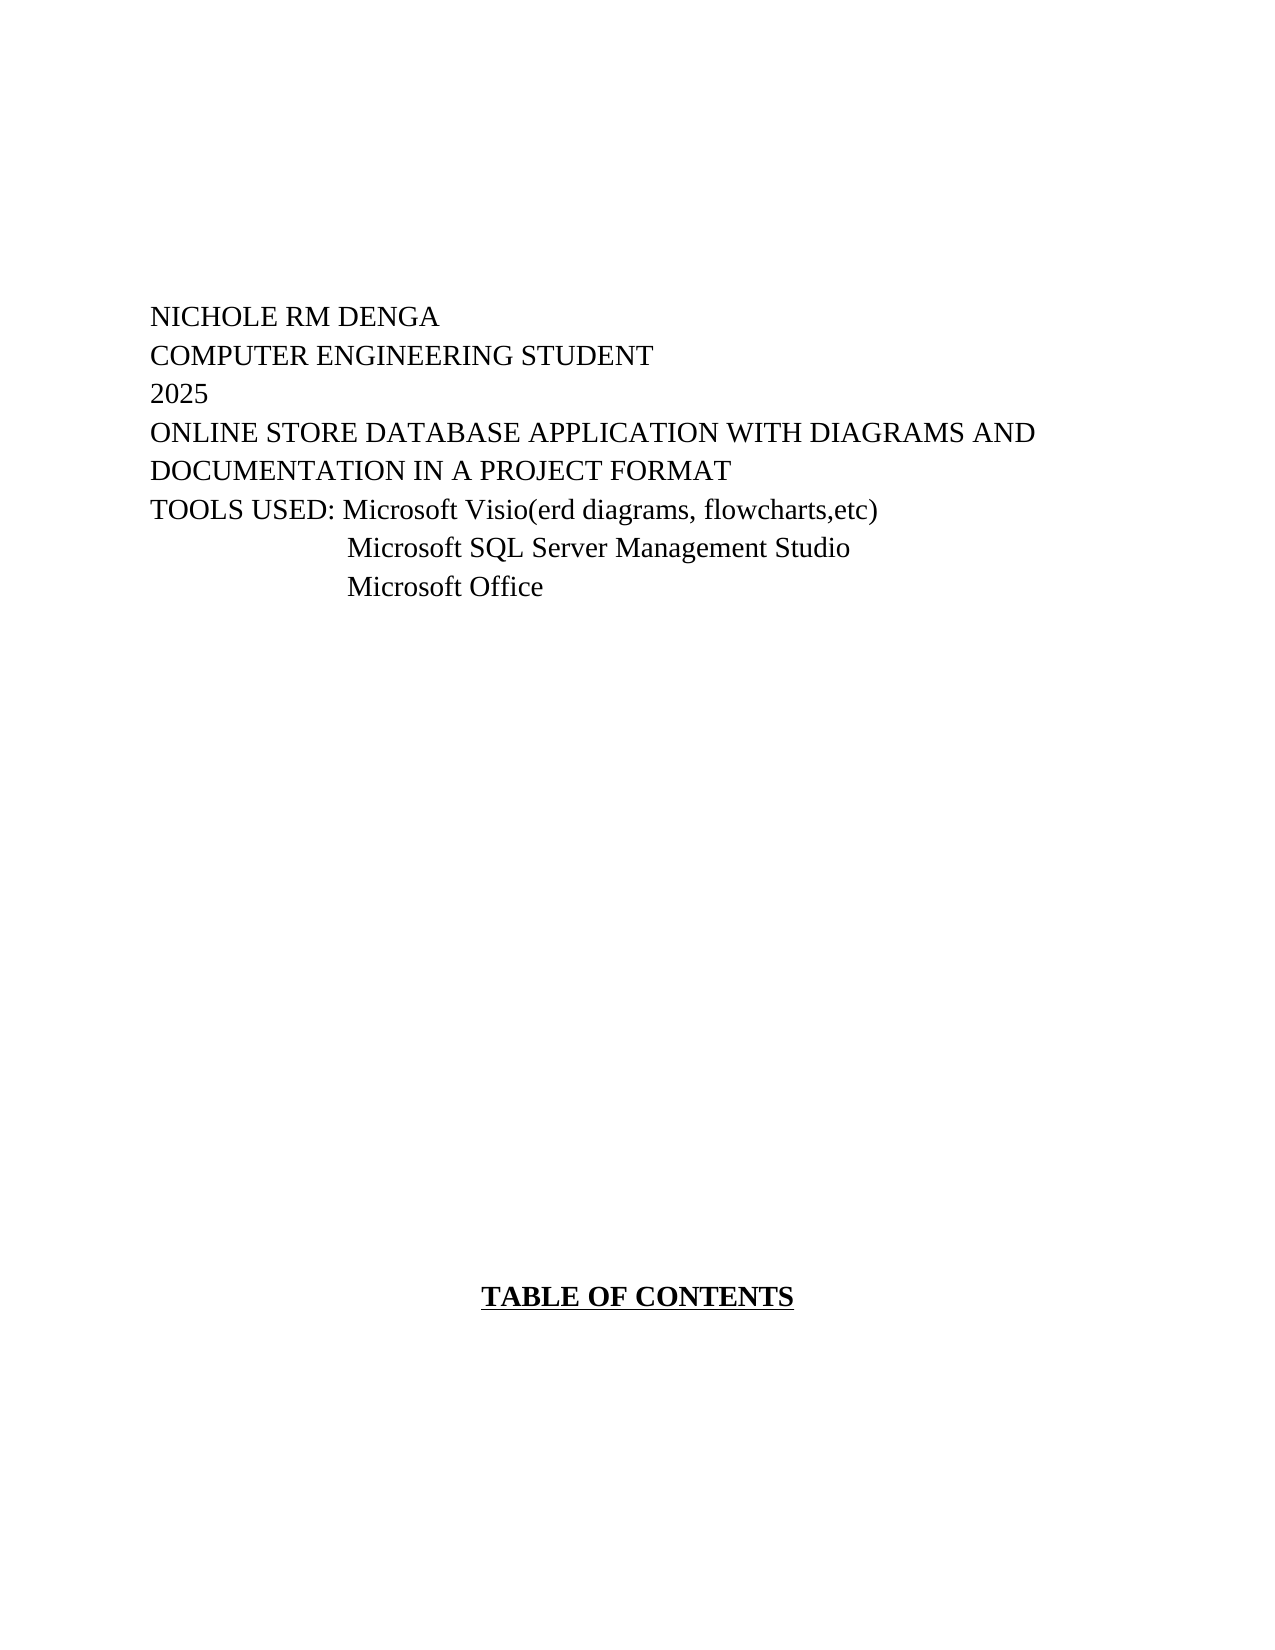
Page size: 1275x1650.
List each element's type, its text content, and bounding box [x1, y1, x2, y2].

text COMPUTER ENGINEERING STUDENT [150, 338, 1162, 371]
text Microsoft Office [150, 569, 1162, 602]
text 2025 [150, 376, 1162, 410]
text Microsoft SQL Server Management Studio [150, 530, 1162, 564]
text TOOLS USED: Microsoft Visio(erd diagrams, flowcharts,etc) [150, 492, 1162, 525]
text ONLINE STORE DATABASE APPLICATION WITH DIAGRAMS AND DOCUMENTATION IN A PROJECT FORMAT [150, 415, 1162, 487]
subtitle TABLE OF CONTENTS [150, 1279, 1125, 1313]
text NICHOLE RM DENGA [150, 299, 1162, 333]
